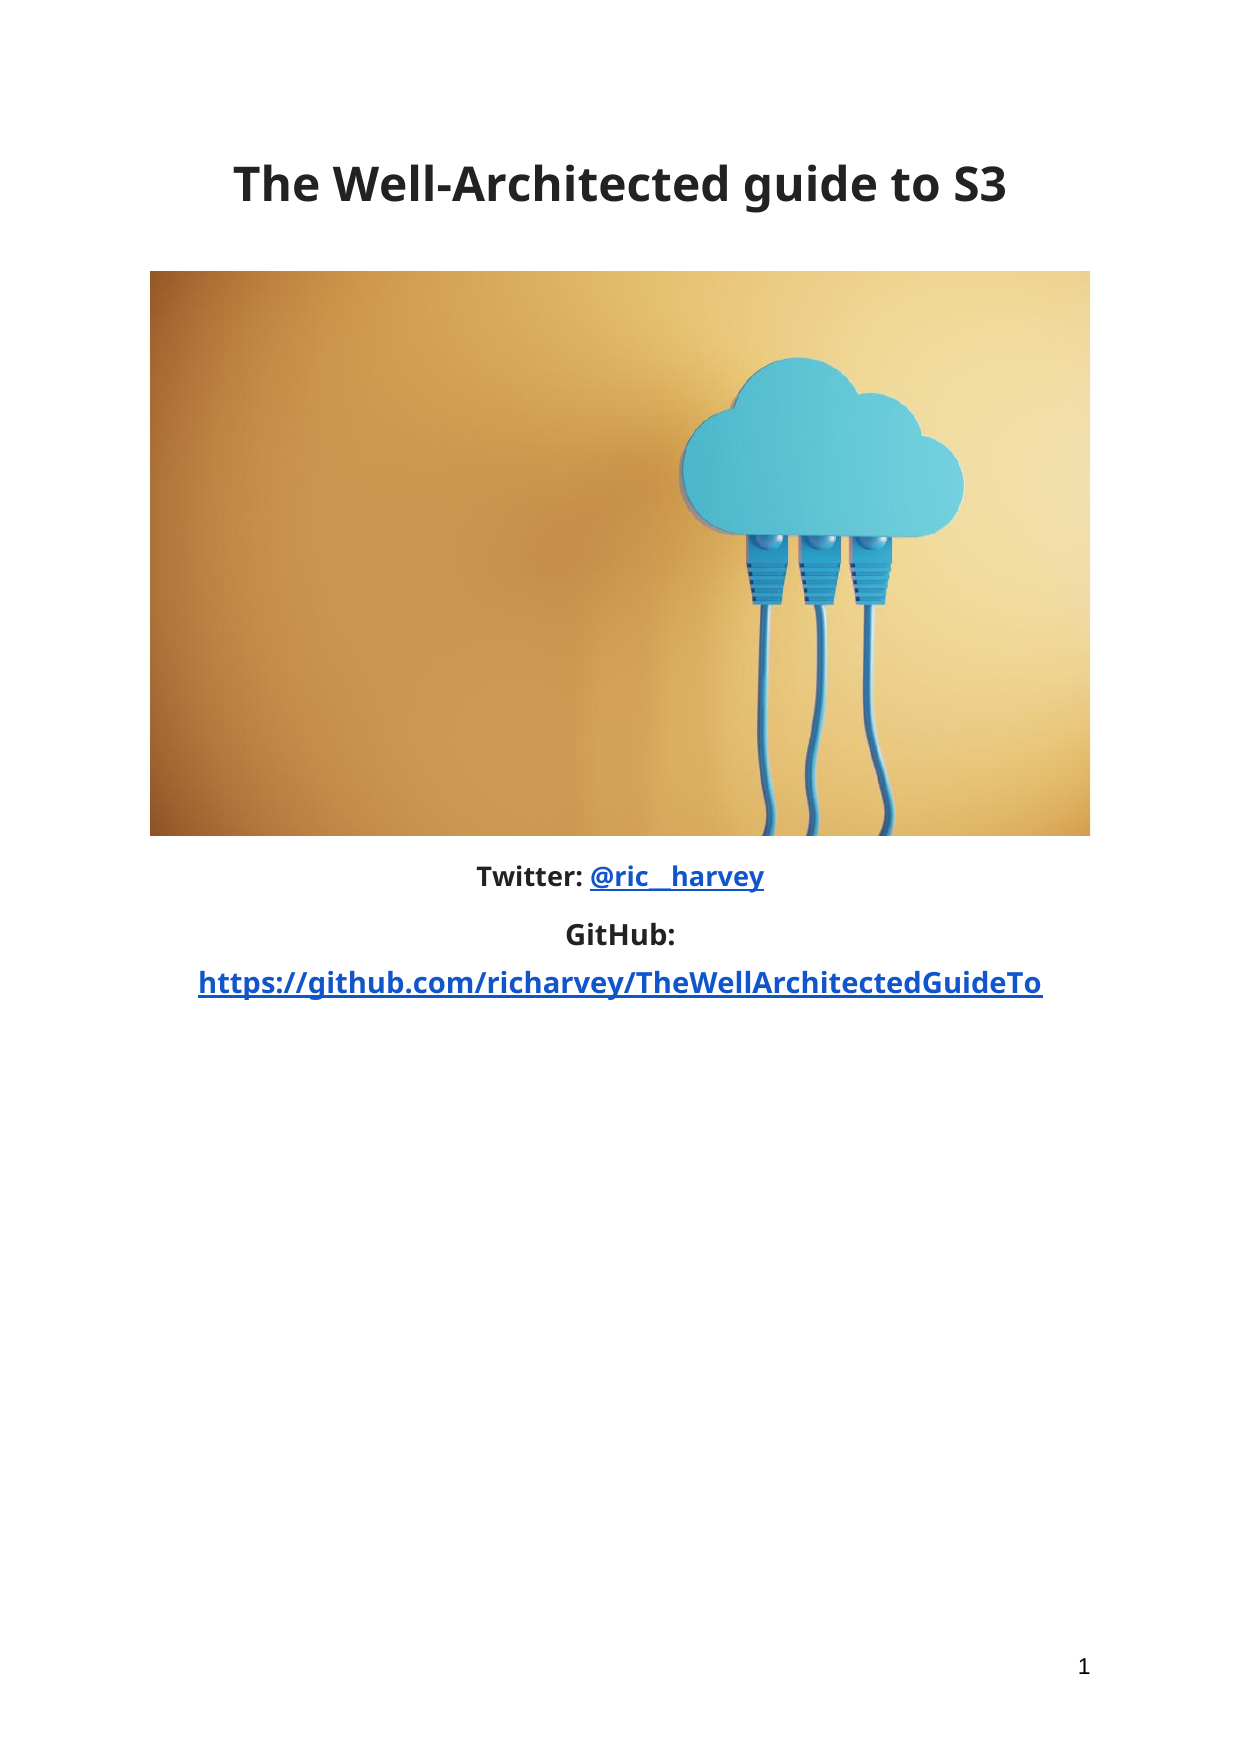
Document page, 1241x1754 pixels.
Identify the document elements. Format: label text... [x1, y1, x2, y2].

subtitle GitHub: https://github.com/richarvey/TheWellArchitectedGuideTo [150, 914, 1090, 1002]
picture [150, 271, 1091, 836]
subtitle The Well-Architected guide to S3 [150, 150, 1090, 215]
subtitle Twitter: @ric__harvey [150, 858, 1090, 894]
